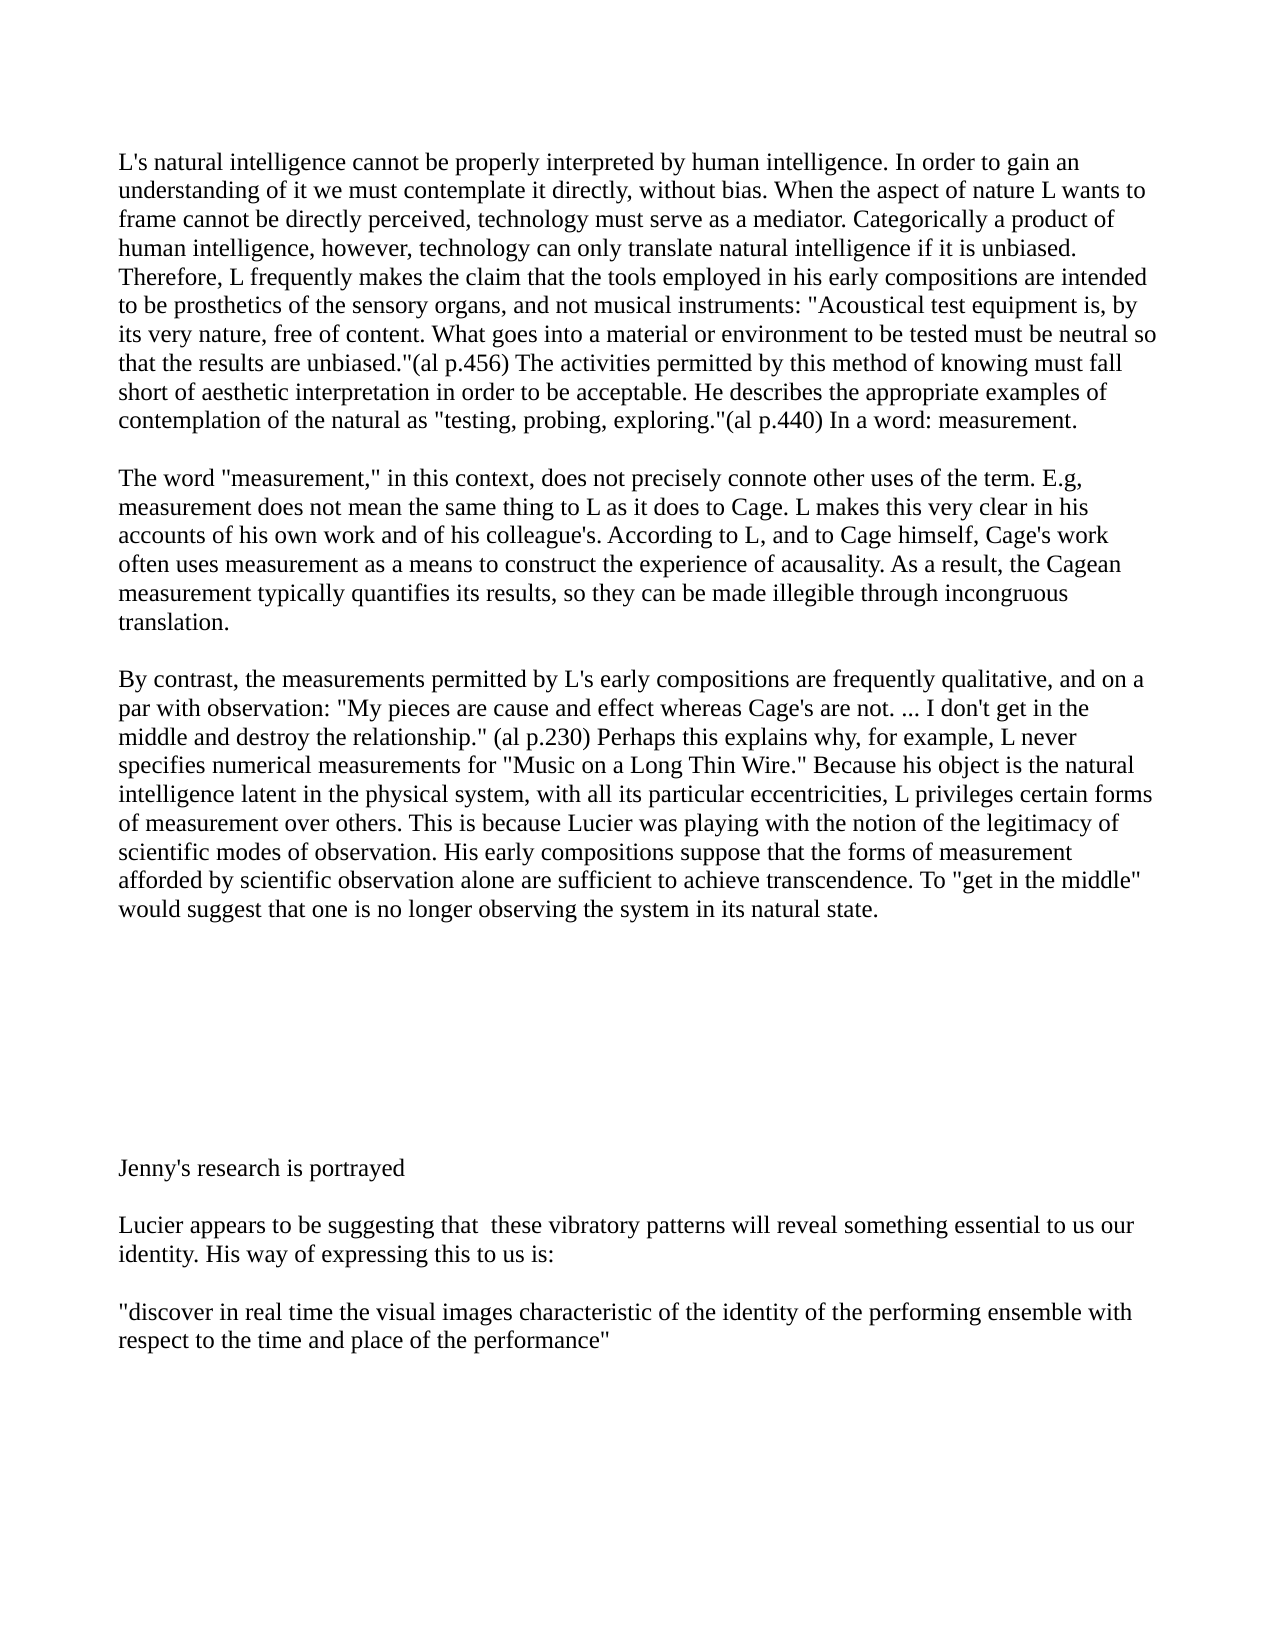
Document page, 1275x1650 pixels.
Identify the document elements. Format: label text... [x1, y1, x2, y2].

text "discover in real time the visual images characteristic of the identity of the performing ensemble with respect to the time and place of the performance" [118, 1297, 1157, 1354]
text The word "measurement," in this context, does not precisely connote other uses of the term. E.g, measurement does not mean the same thing to L as it does to Cage. L makes this very clear in his accounts of his own work and of his colleague's. According to L, and to Cage himself, Cage's work often uses measurement as a means to construct the experience of acausality. As a result, the Cagean measurement typically quantifies its results, so they can be made illegible through incongruous translation. [118, 463, 1157, 636]
text Lucier appears to be suggesting that these vibratory patterns will reveal something essential to us our identity. His way of expressing this to us is: [118, 1211, 1157, 1268]
text By contrast, the measurements permitted by L's early compositions are frequently qualitative, and on a par with observation: "My pieces are cause and effect whereas Cage's are not. ... I don't get in the middle and destroy the relationship." (al p.230) Perhaps this explains why, for example, L never specifies numerical measurements for "Music on a Long Thin Wire." Because his object is the natural intelligence latent in the physical system, with all its particular eccentricities, L privileges certain forms of measurement over others. This is because Lucier was playing with the notion of the legitimacy of scientific modes of observation. His early compositions suppose that the forms of measurement afforded by scientific observation alone are sufficient to achieve transcendence. To "get in the middle" would suggest that one is no longer observing the system in its natural state. [118, 664, 1157, 923]
text Jenny's research is portrayed [118, 1153, 1157, 1182]
text L's natural intelligence cannot be properly interpreted by human intelligence. In order to gain an understanding of it we must contemplate it directly, without bias. When the aspect of nature L wants to frame cannot be directly perceived, technology must serve as a mediator. Categorically a product of human intelligence, however, technology can only translate natural intelligence if it is unbiased. Therefore, L frequently makes the claim that the tools employed in his early compositions are intended to be prosthetics of the sensory organs, and not musical instruments: "Acoustical test equipment is, by its very nature, free of content. What goes into a material or environment to be tested must be neutral so that the results are unbiased."(al p.456) The activities permitted by this method of knowing must fall short of aesthetic interpretation in order to be acceptable. He describes the appropriate examples of contemplation of the natural as "testing, probing, exploring."(al p.440) In a word: measurement. [118, 147, 1157, 434]
